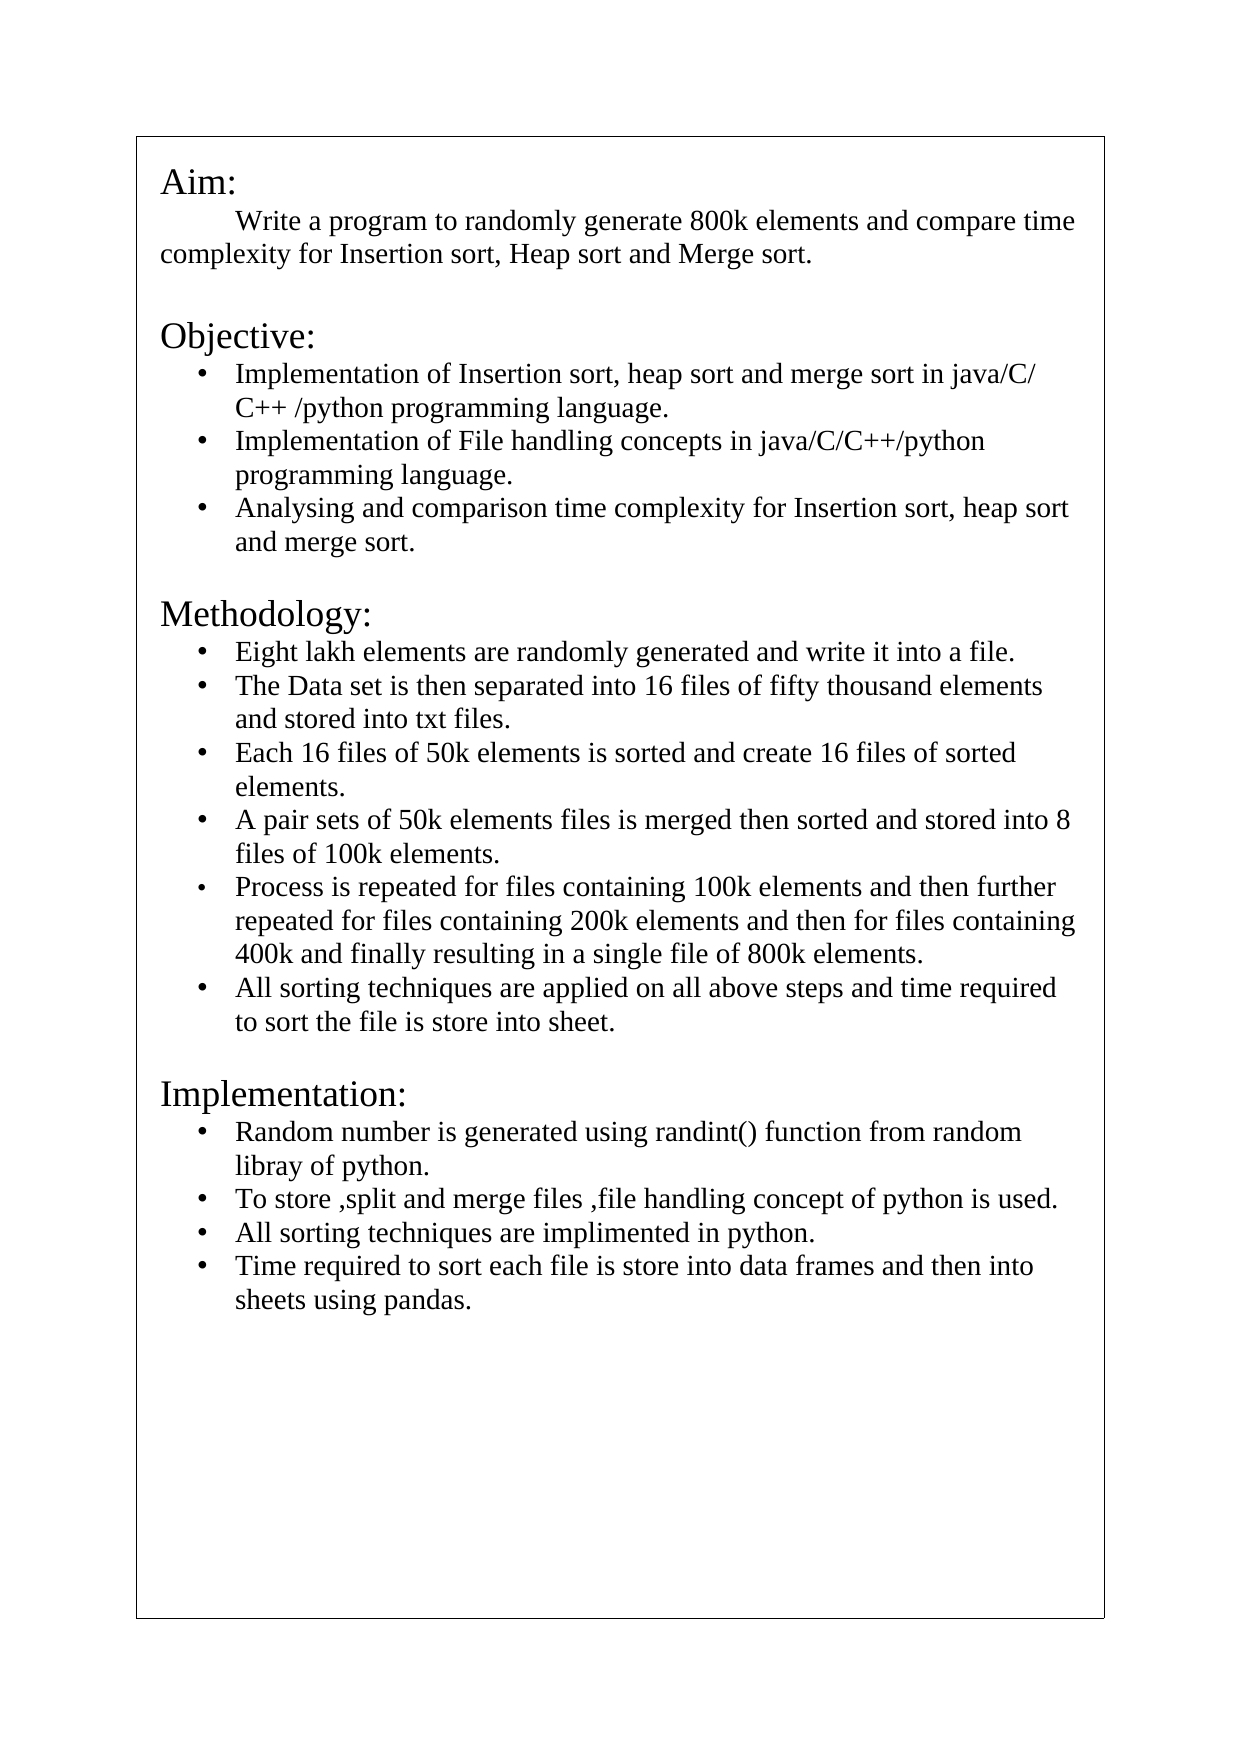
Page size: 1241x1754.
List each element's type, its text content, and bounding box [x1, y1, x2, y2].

list Time required to sort each file is store into data frames and then into sheets using pandas. [197, 1248, 1081, 1316]
list Implementation of Insertion sort, heap sort and merge sort in java/C/ [197, 356, 1081, 390]
text Write a program to randomly generate 800k elements and compare time complexity for Insertion sort, Heap sort and Merge sort. [160, 203, 1081, 270]
list C++ /python programming language. [197, 390, 1081, 423]
list Each 16 files of 50k elements is sorted and create 16 files of sorted elements. [197, 735, 1081, 802]
list Process is repeated for files containing 100k elements and then further repeated for files containing 200k elements and then for files containing 400k and finally resulting in a single file of 800k elements. [197, 869, 1081, 970]
text Objective: [160, 313, 1081, 356]
list All sorting techniques are implimented in python. [197, 1215, 1081, 1248]
text Implementation: [160, 1071, 1081, 1114]
list Analysing and comparison time complexity for Insertion sort, heap sort and merge sort. [197, 491, 1081, 558]
list The Data set is then separated into 16 files of fifty thousand elements and stored into txt files. [197, 668, 1081, 735]
list A pair sets of 50k elements files is merged then sorted and stored into 8 files of 100k elements. [197, 802, 1081, 869]
list All sorting techniques are applied on all above steps and time required to sort the file is store into sheet. [197, 970, 1081, 1037]
list Implementation of File handling concepts in java/C/C++/python programming language. [197, 423, 1081, 491]
text Methodology: [160, 591, 1081, 634]
list Eight lakh elements are randomly generated and write it into a file. [197, 634, 1081, 668]
text Aim: [160, 160, 1081, 203]
list Random number is generated using randint() function from random libray of python. [197, 1114, 1081, 1181]
list To store ,split and merge files ,file handling concept of python is used. [197, 1181, 1081, 1215]
